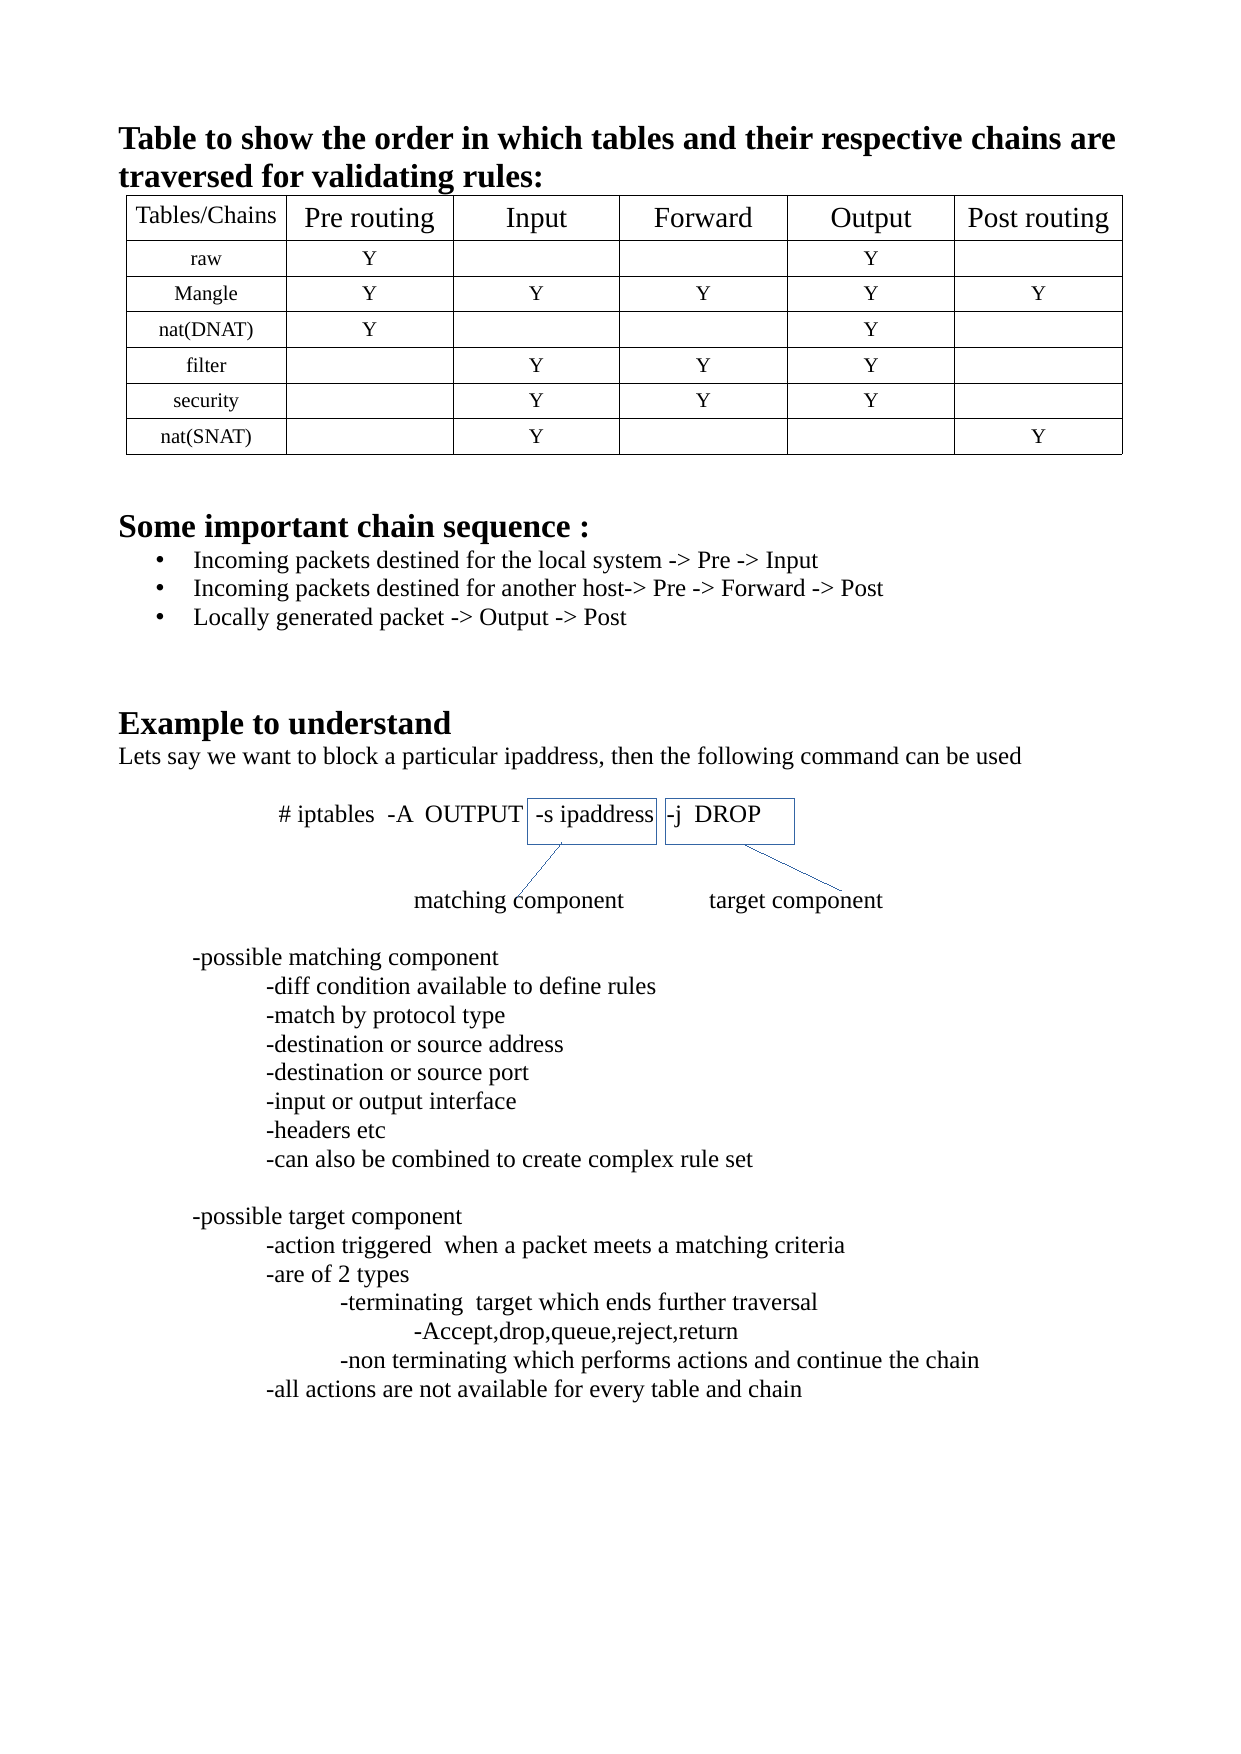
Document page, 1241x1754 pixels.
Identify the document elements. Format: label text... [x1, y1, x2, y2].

text -can also be combined to create complex rule set [118, 1144, 1122, 1172]
text # iptables -A OUTPUT [118, 799, 527, 827]
table_cell Y [955, 277, 1122, 311]
table_cell Y [788, 384, 954, 418]
list Incoming packets destined for the local system -> Pre -> Input [156, 545, 1122, 573]
text Lets say we want to block a particular ipaddress, then the following command can be used [118, 741, 1122, 770]
text -destination or source port [118, 1057, 1122, 1086]
table_cell Y [788, 241, 954, 276]
table_cell [287, 348, 453, 382]
table_cell nat(SNAT) [127, 419, 286, 454]
text -s ipaddress [528, 799, 656, 827]
table_cell Y [454, 277, 619, 311]
table_cell Mangle [127, 277, 286, 311]
text -j DROP [666, 799, 794, 827]
table_cell Y [287, 241, 453, 276]
table_cell Y [788, 277, 954, 311]
text Example to understand [118, 703, 1122, 741]
table_cell Y [620, 348, 787, 382]
text -are of 2 types [118, 1259, 1122, 1287]
table_cell [620, 241, 787, 276]
text -destination or source address [118, 1029, 1122, 1057]
table_cell [620, 312, 787, 347]
table_cell Y [620, 384, 787, 418]
table_header Pre routing [287, 196, 453, 240]
table_cell Y [788, 348, 954, 382]
list Locally generated packet -> Output -> Post [156, 602, 1122, 631]
table_cell Y [955, 419, 1122, 454]
text matching component target component [118, 885, 1122, 914]
text -possible target component [118, 1201, 1122, 1230]
table_cell [955, 384, 1122, 418]
table_header Tables/Chains [127, 196, 286, 240]
table_cell Y [454, 384, 619, 418]
table_cell Y [287, 277, 453, 311]
table_cell Y [287, 312, 453, 347]
text -action triggered when a packet meets a matching criteria [118, 1230, 1122, 1259]
table_header Input [454, 196, 619, 240]
table_cell [955, 348, 1122, 382]
text -all actions are not available for every table and chain [118, 1374, 1122, 1402]
table_header Forward [620, 196, 787, 240]
text -Accept,drop,queue,reject,return [118, 1316, 1122, 1345]
table_cell Y [454, 348, 619, 382]
text Table to show the order in which tables and their respective chains are traversed for validating rules: [118, 118, 1122, 195]
table_cell [454, 241, 619, 276]
table_header Post routing [955, 196, 1122, 240]
table_cell [955, 241, 1122, 276]
table_cell security [127, 384, 286, 418]
table_cell [788, 419, 954, 454]
text -non terminating which performs actions and continue the chain [118, 1345, 1122, 1374]
table_cell Y [788, 312, 954, 347]
table_cell [287, 384, 453, 418]
table_cell [287, 419, 453, 454]
table_cell Y [454, 419, 619, 454]
text -match by protocol type [118, 1000, 1122, 1029]
text -input or output interface [118, 1086, 1122, 1115]
table_cell raw [127, 241, 286, 276]
text Some important chain sequence : [118, 506, 1122, 545]
table_cell filter [127, 348, 286, 382]
table_header Output [788, 196, 954, 240]
table_cell Y [620, 277, 787, 311]
table_cell [955, 312, 1122, 347]
list Incoming packets destined for another host-> Pre -> Forward -> Post [156, 573, 1122, 602]
table_cell nat(DNAT) [127, 312, 286, 347]
text -possible matching component [118, 942, 1122, 971]
text -terminating target which ends further traversal [118, 1287, 1122, 1316]
table_cell [454, 312, 619, 347]
text [795, 799, 1122, 827]
text -diff condition available to define rules [118, 971, 1122, 1000]
table_cell [620, 419, 787, 454]
text -headers etc [118, 1115, 1122, 1144]
